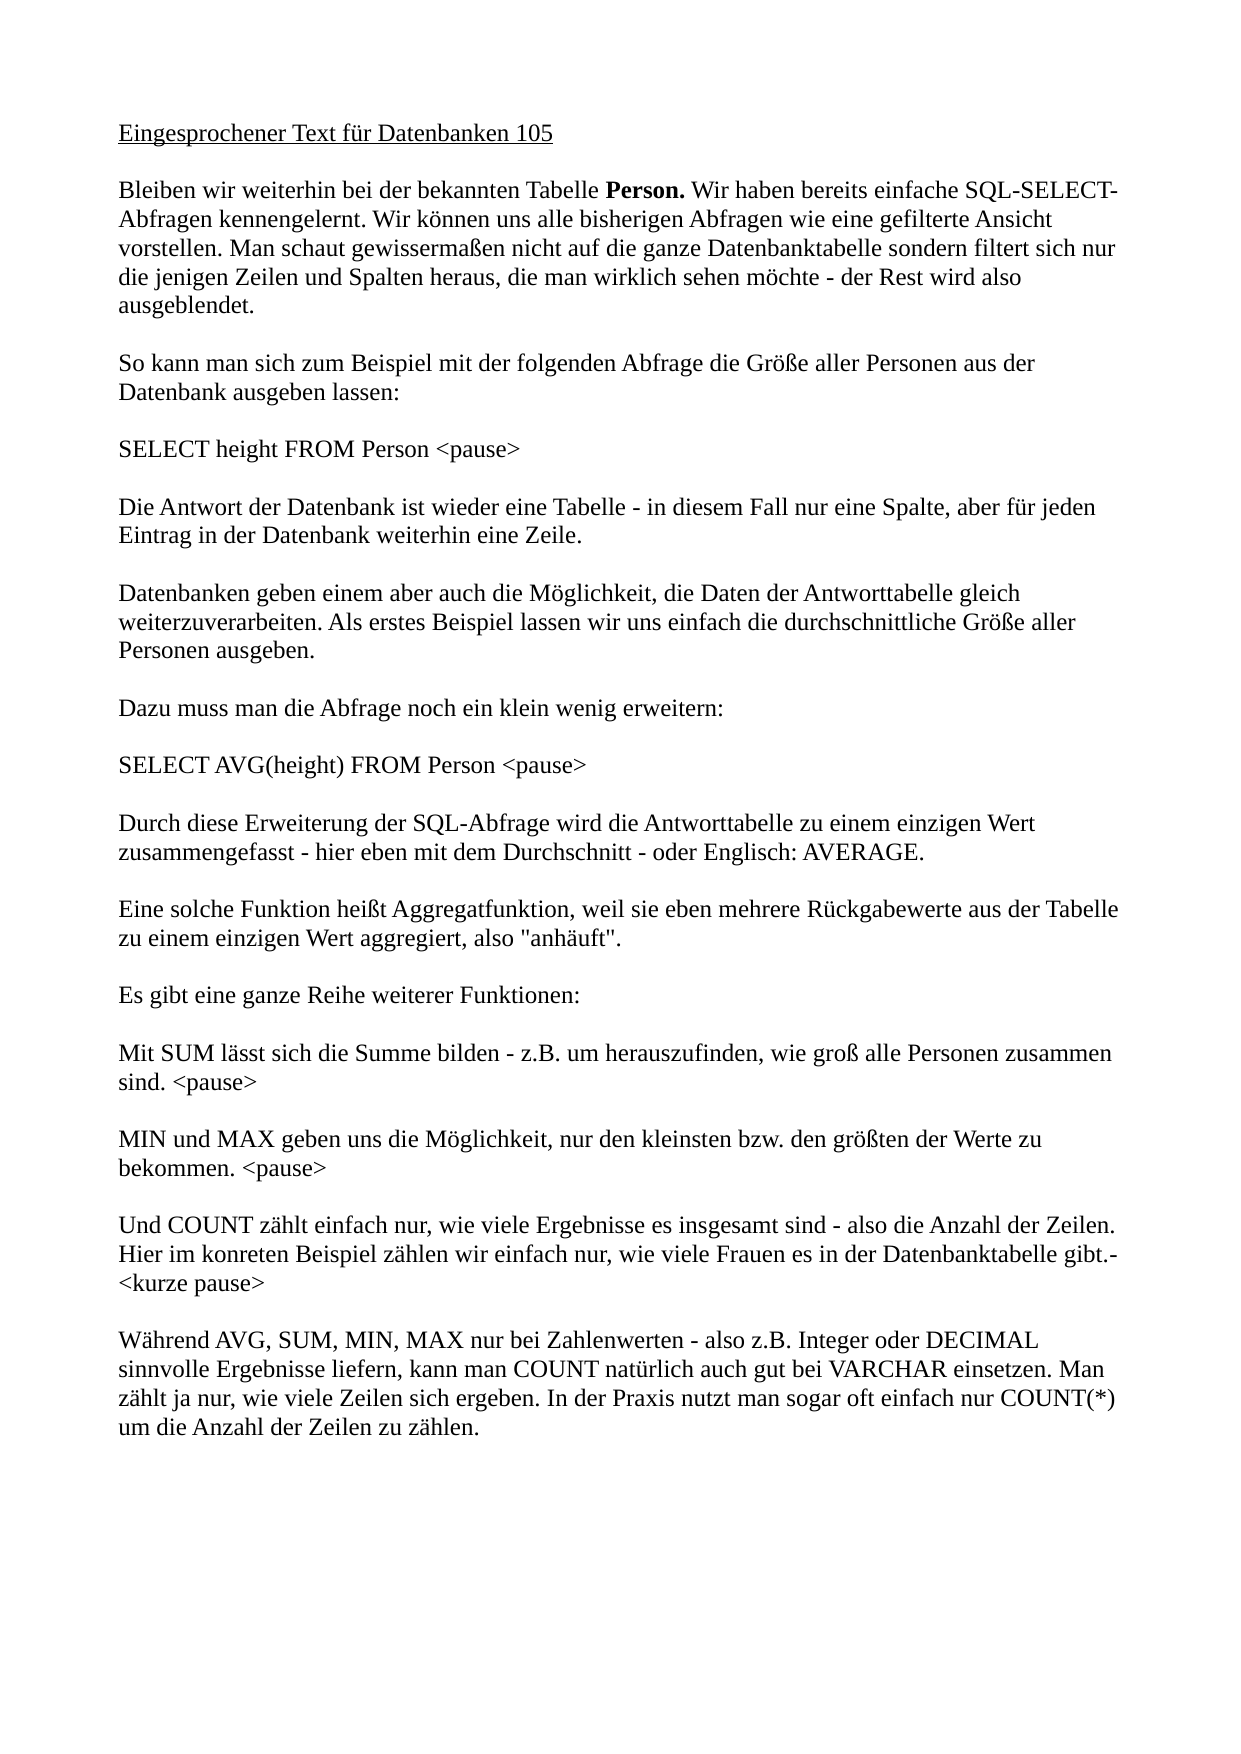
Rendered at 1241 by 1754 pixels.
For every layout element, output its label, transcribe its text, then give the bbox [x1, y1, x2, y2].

text Mit SUM lässt sich die Summe bilden - z.B. um herauszufinden, wie groß alle Personen zusammen sind. <pause> [118, 1038, 1122, 1096]
text SELECT height FROM Person <pause> [118, 434, 1122, 463]
text Durch diese Erweiterung der SQL-Abfrage wird die Antworttabelle zu einem einzigen Wert zusammengefasst - hier eben mit dem Durchschnitt - oder Englisch: AVERAGE. [118, 808, 1122, 866]
text SELECT AVG(height) FROM Person <pause> [118, 751, 1122, 779]
text Während AVG, SUM, MIN, MAX nur bei Zahlenwerten - also z.B. Integer oder DECIMAL sinnvolle Ergebnisse liefern, kann man COUNT natürlich auch gut bei VARCHAR einsetzen. Man zählt ja nur, wie viele Zeilen sich ergeben. In der Praxis nutzt man sogar oft einfach nur COUNT(*) um die Anzahl der Zeilen zu zählen. [118, 1326, 1122, 1441]
text Eingesprochener Text für Datenbanken 105 [118, 118, 1122, 147]
text Datenbanken geben einem aber auch die Möglichkeit, die Daten der Antworttabelle gleich weiterzuverarbeiten. Als erstes Beispiel lassen wir uns einfach die durchschnittliche Größe aller Personen ausgeben. [118, 578, 1122, 664]
text Dazu muss man die Abfrage noch ein klein wenig erweitern: [118, 693, 1122, 722]
text Und COUNT zählt einfach nur, wie viele Ergebnisse es insgesamt sind - also die Anzahl der Zeilen. [118, 1211, 1122, 1239]
text Es gibt eine ganze Reihe weiterer Funktionen: [118, 981, 1122, 1009]
text Die Antwort der Datenbank ist wieder eine Tabelle - in diesem Fall nur eine Spalte, aber für jeden Eintrag in der Datenbank weiterhin eine Zeile. [118, 492, 1122, 549]
text Hier im konreten Beispiel zählen wir einfach nur, wie viele Frauen es in der Datenbanktabelle gibt.­<kurze pause> [118, 1239, 1122, 1297]
text Eine solche Funktion heißt Aggregatfunktion, weil sie eben mehrere Rückgabewerte aus der Tabelle zu einem einzigen Wert aggregiert, also "anhäuft". [118, 894, 1122, 952]
text So kann man sich zum Beispiel mit der folgenden Abfrage die Größe aller Personen aus der Datenbank ausgeben lassen: [118, 348, 1122, 406]
text MIN und MAX geben uns die Möglichkeit, nur den kleinsten bzw. den größten der Werte zu bekommen. <pause> [118, 1124, 1122, 1182]
text Bleiben wir weiterhin bei der bekannten Tabelle Person. Wir haben bereits einfache SQL-SELECT-Abfragen kennengelernt. Wir können uns alle bisherigen Abfragen wie eine gefilterte Ansicht vorstellen. Man schaut gewissermaßen nicht auf die ganze Datenbanktabelle sondern filtert sich nur die jenigen Zeilen und Spalten heraus, die man wirklich sehen möchte - der Rest wird also ausgeblendet. [118, 176, 1122, 319]
